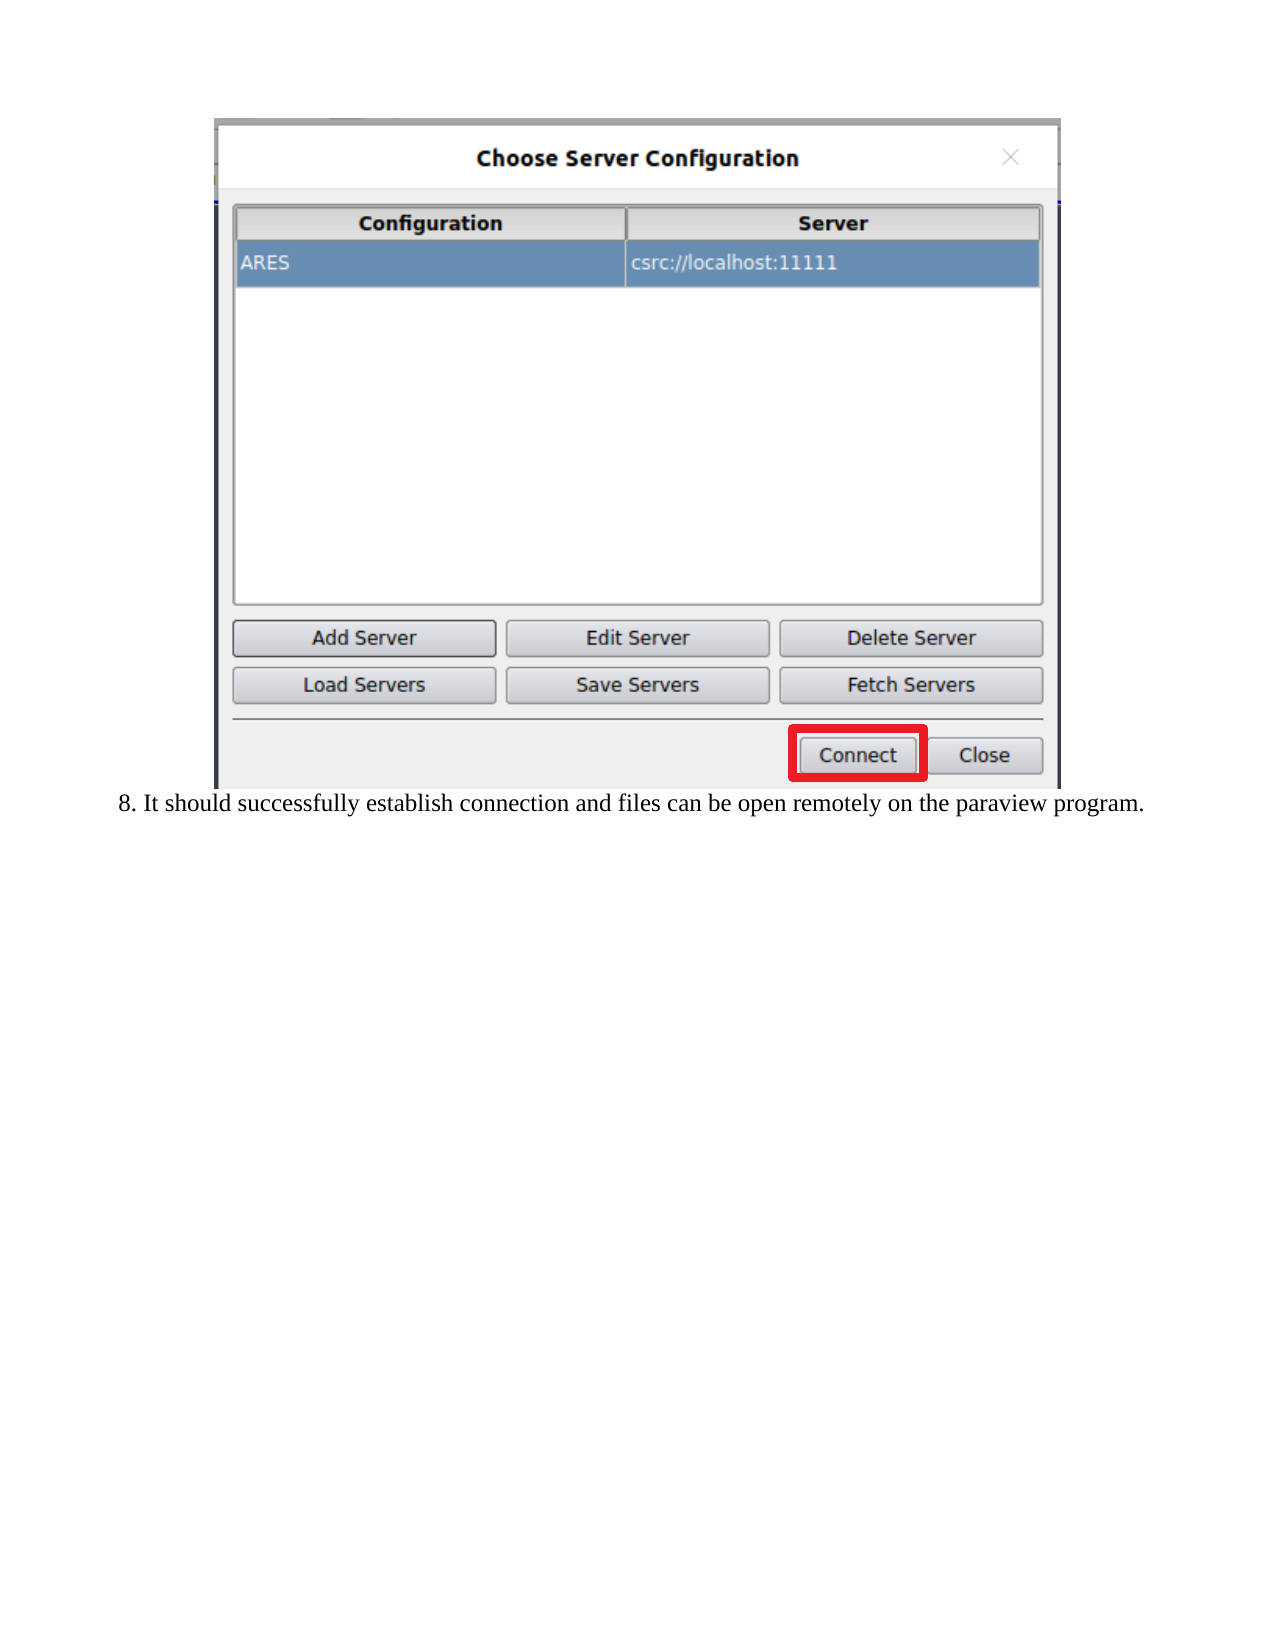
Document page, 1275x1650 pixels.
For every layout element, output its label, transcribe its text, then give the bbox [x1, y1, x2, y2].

picture [214, 118, 1061, 789]
text 8. It should successfully establish connection and files can be open remotely on the paraview program. [118, 118, 1157, 817]
